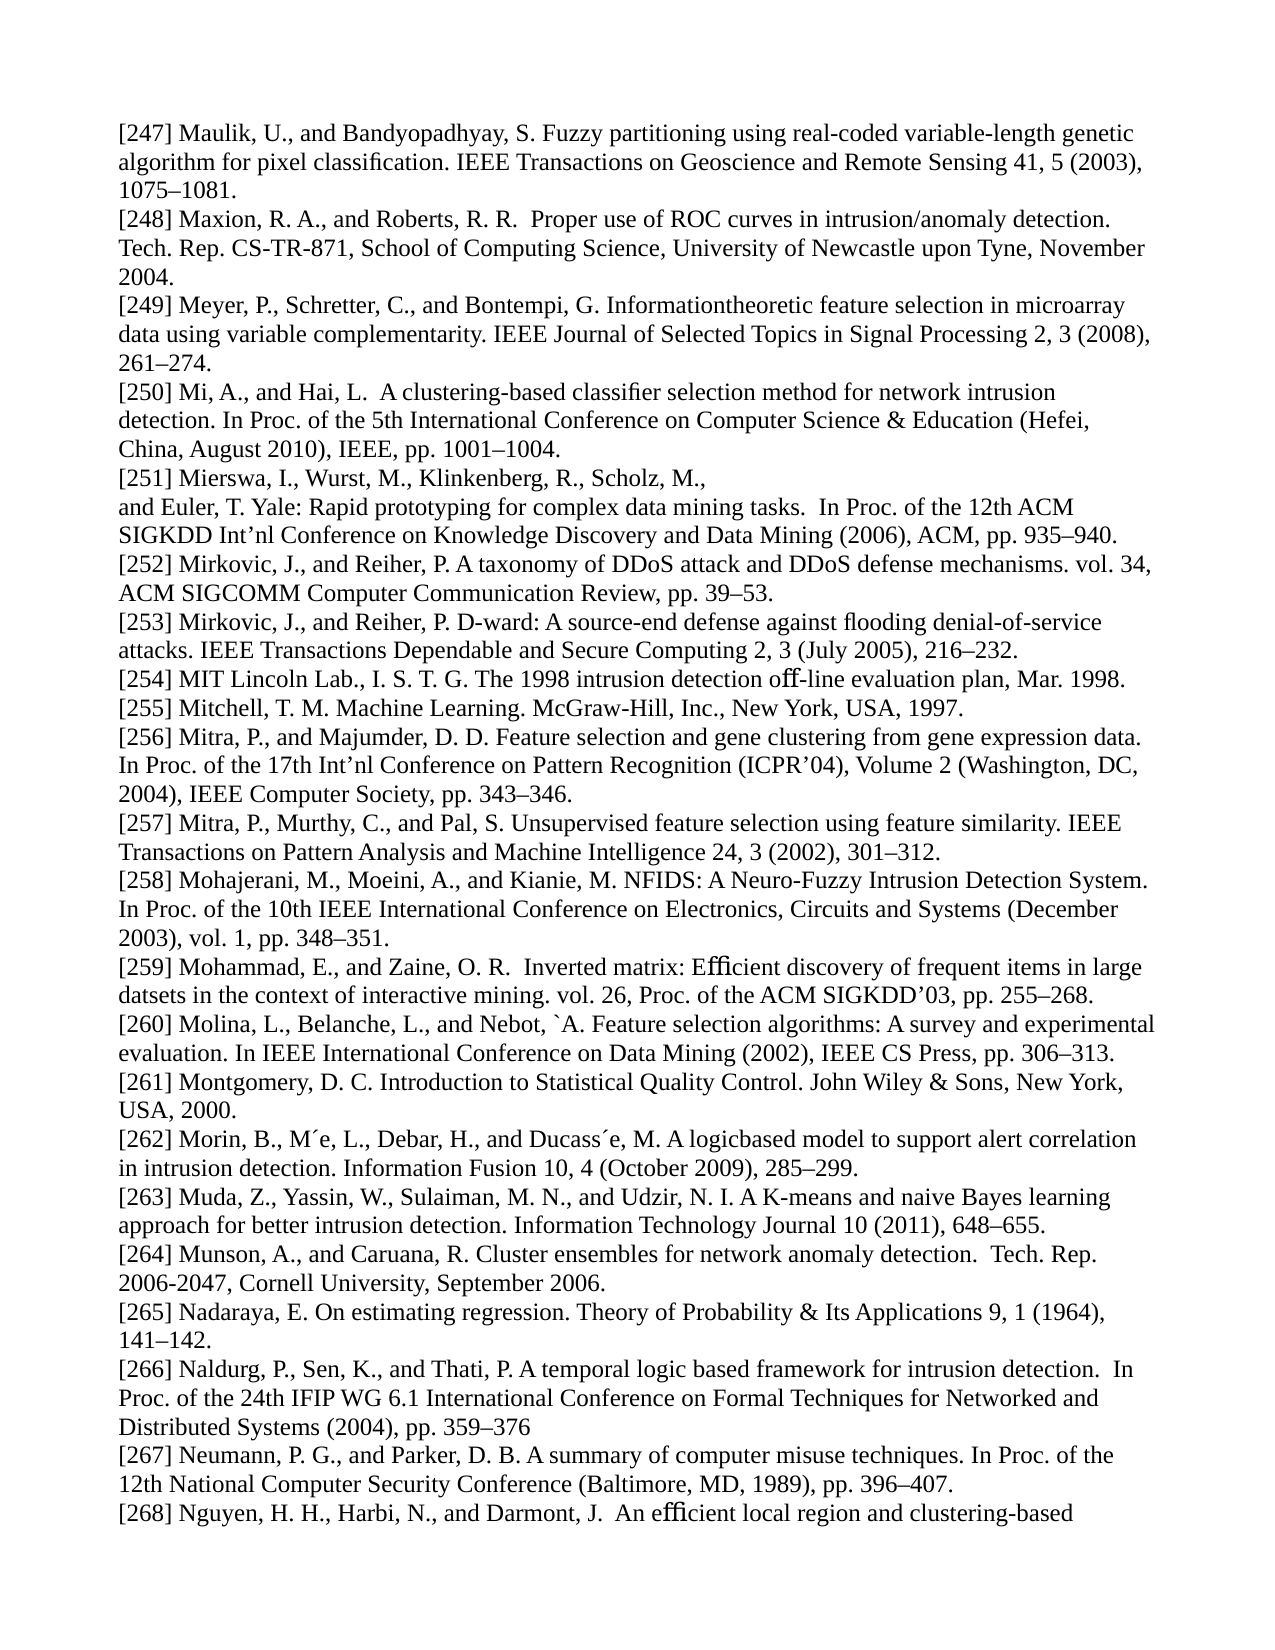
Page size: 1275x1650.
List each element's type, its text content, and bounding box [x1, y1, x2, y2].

text [260] Molina, L., Belanche, L., and Nebot, `A. Feature selection algorithms: A survey and experimental evaluation. In IEEE International Conference on Data Mining (2002), IEEE CS Press, pp. 306–313. [118, 1009, 1157, 1067]
text [254] MIT Lincoln Lab., I. S. T. G. The 1998 intrusion detection oﬀ-line evaluation plan, Mar. 1998. [118, 664, 1157, 693]
text [261] Montgomery, D. C. Introduction to Statistical Quality Control. John Wiley & Sons, New York, USA, 2000. [118, 1067, 1157, 1124]
text [256] Mitra, P., and Majumder, D. D. Feature selection and gene clustering from gene expression data. In Proc. of the 17th Int’nl Conference on Pattern Recognition (ICPR’04), Volume 2 (Washington, DC, 2004), IEEE Computer Society, pp. 343–346. [118, 722, 1157, 808]
text [259] Mohammad, E., and Zaine, O. R. Inverted matrix: Eﬃcient discovery of frequent items in large datsets in the context of interactive mining. vol. 26, Proc. of the ACM SIGKDD’03, pp. 255–268. [118, 952, 1157, 1009]
text [248] Maxion, R. A., and Roberts, R. R. Proper use of ROC curves in intrusion/anomaly detection. Tech. Rep. CS-TR-871, School of Computing Science, University of Newcastle upon Tyne, November 2004. [118, 204, 1157, 291]
text [267] Neumann, P. G., and Parker, D. B. A summary of computer misuse techniques. In Proc. of the 12th National Computer Security Conference (Baltimore, MD, 1989), pp. 396–407. [118, 1441, 1157, 1498]
text [265] Nadaraya, E. On estimating regression. Theory of Probability & Its Applications 9, 1 (1964), 141–142. [118, 1297, 1157, 1354]
text [247] Maulik, U., and Bandyopadhyay, S. Fuzzy partitioning using real-coded variable-length genetic algorithm for pixel classiﬁcation. IEEE Transactions on Geoscience and Remote Sensing 41, 5 (2003), 1075–1081. [118, 118, 1157, 204]
text [249] Meyer, P., Schretter, C., and Bontempi, G. Informationtheoretic feature selection in microarray data using variable complementarity. IEEE Journal of Selected Topics in Signal Processing 2, 3 (2008), 261–274. [118, 291, 1157, 377]
text [268] Nguyen, H. H., Harbi, N., and Darmont, J. An eﬃcient local region and clustering-based [118, 1498, 1157, 1527]
text [257] Mitra, P., Murthy, C., and Pal, S. Unsupervised feature selection using feature similarity. IEEE Transactions on Pattern Analysis and Machine Intelligence 24, 3 (2002), 301–312. [118, 808, 1157, 866]
text [252] Mirkovic, J., and Reiher, P. A taxonomy of DDoS attack and DDoS defense mechanisms. vol. 34, ACM SIGCOMM Computer Communication Review, pp. 39–53. [118, 549, 1157, 607]
text and Euler, T. Yale: Rapid prototyping for complex data mining tasks. In Proc. of the 12th ACM SIGKDD Int’nl Conference on Knowledge Discovery and Data Mining (2006), ACM, pp. 935–940. [118, 492, 1157, 549]
text [250] Mi, A., and Hai, L. A clustering-based classiﬁer selection method for network intrusion detection. In Proc. of the 5th International Conference on Computer Science & Education (Hefei, China, August 2010), IEEE, pp. 1001–1004. [118, 377, 1157, 463]
text [264] Munson, A., and Caruana, R. Cluster ensembles for network anomaly detection. Tech. Rep. 2006-2047, Cornell University, September 2006. [118, 1239, 1157, 1297]
text [266] Naldurg, P., Sen, K., and Thati, P. A temporal logic based framework for intrusion detection. In Proc. of the 24th IFIP WG 6.1 International Conference on Formal Techniques for Networked and Distributed Systems (2004), pp. 359–376 [118, 1354, 1157, 1441]
text [258] Mohajerani, M., Moeini, A., and Kianie, M. NFIDS: A Neuro-Fuzzy Intrusion Detection System. In Proc. of the 10th IEEE International Conference on Electronics, Circuits and Systems (December 2003), vol. 1, pp. 348–351. [118, 866, 1157, 952]
text [262] Morin, B., M´e, L., Debar, H., and Ducass´e, M. A logicbased model to support alert correlation in intrusion detection. Information Fusion 10, 4 (October 2009), 285–299. [118, 1124, 1157, 1182]
text [253] Mirkovic, J., and Reiher, P. D-ward: A source-end defense against ﬂooding denial-of-service attacks. IEEE Transactions Dependable and Secure Computing 2, 3 (July 2005), 216–232. [118, 607, 1157, 664]
text [255] Mitchell, T. M. Machine Learning. McGraw-Hill, Inc., New York, USA, 1997. [118, 693, 1157, 722]
text [251] Mierswa, I., Wurst, M., Klinkenberg, R., Scholz, M., [118, 463, 1157, 492]
text [263] Muda, Z., Yassin, W., Sulaiman, M. N., and Udzir, N. I. A K-means and naive Bayes learning approach for better intrusion detection. Information Technology Journal 10 (2011), 648–655. [118, 1182, 1157, 1239]
